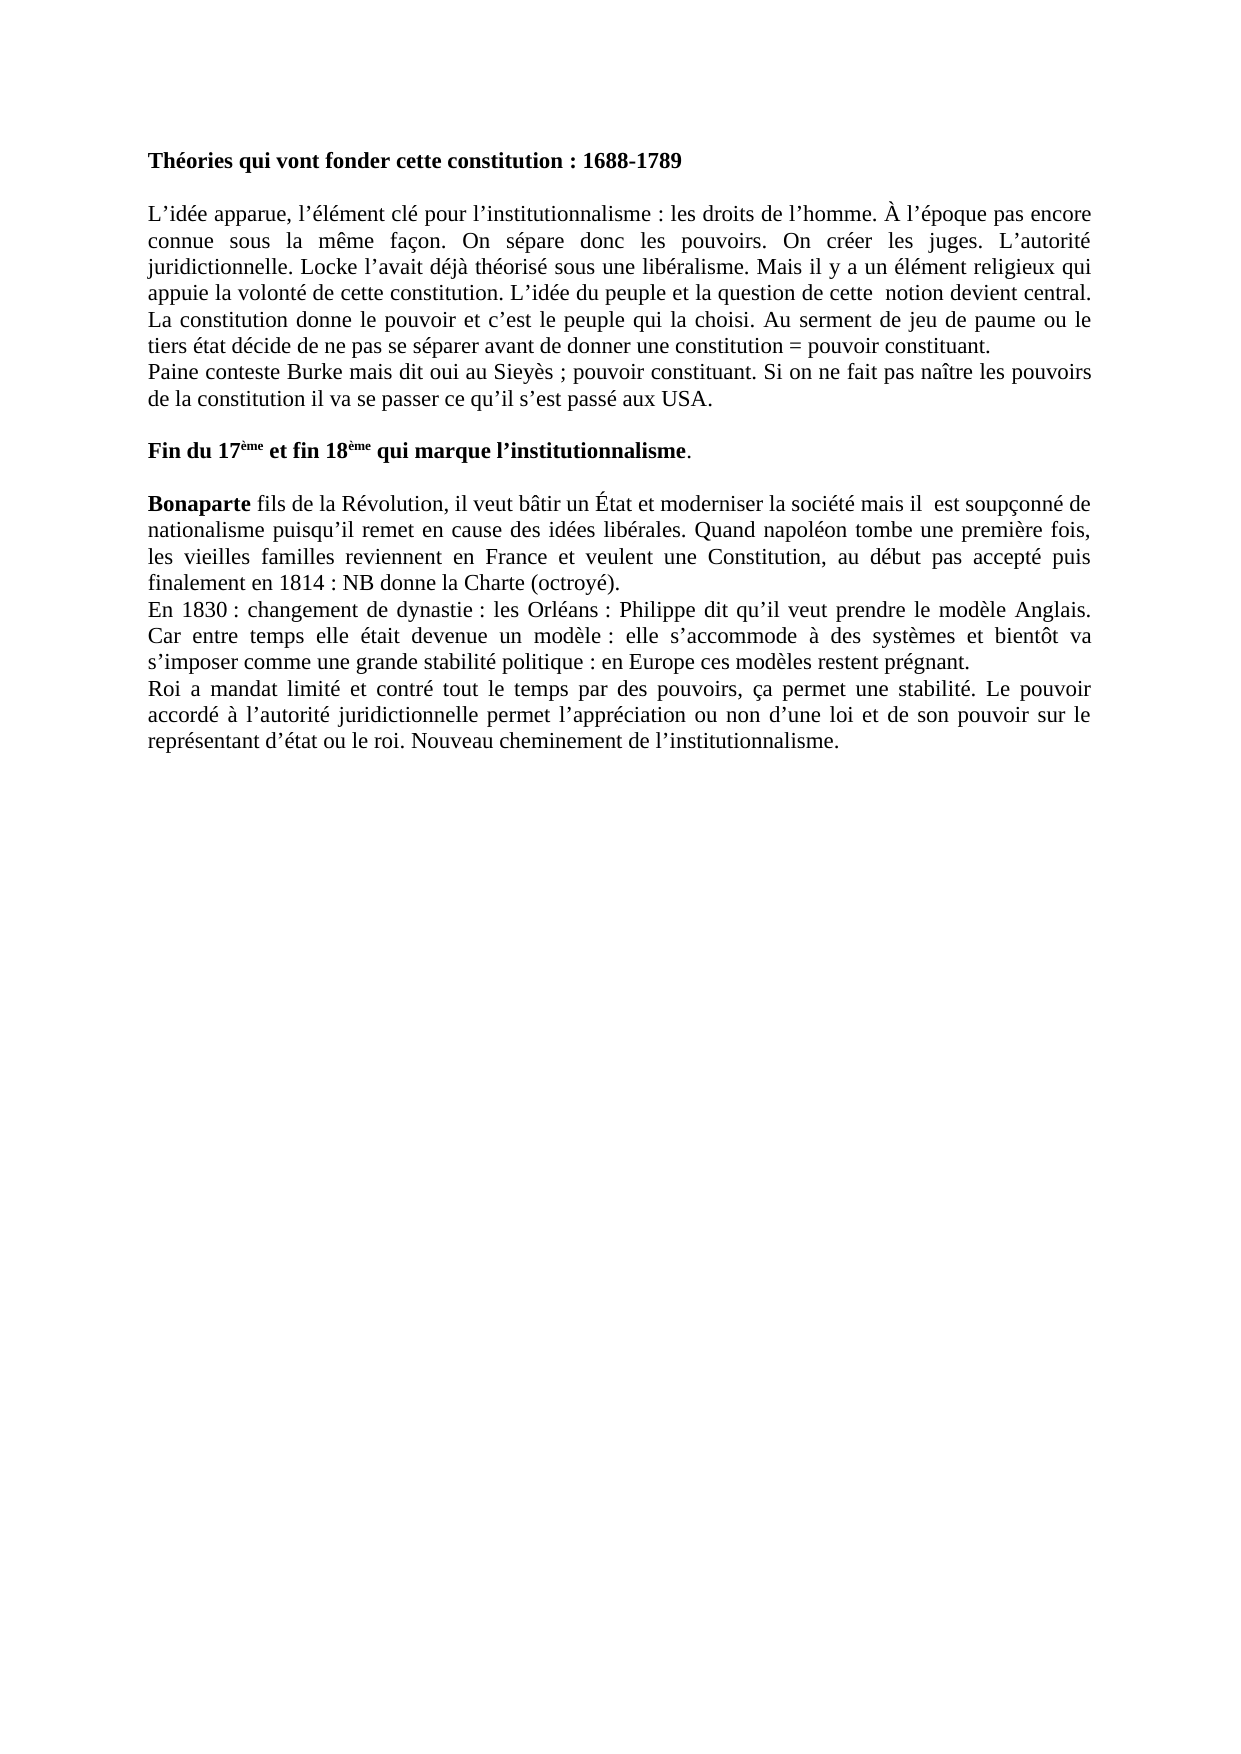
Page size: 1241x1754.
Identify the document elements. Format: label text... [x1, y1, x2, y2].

text Bonaparte fils de la Révolution, il veut bâtir un État et moderniser la société mais il est soupçonné de nationalisme puisqu’il remet en cause des idées libérales. Quand napoléon tombe une première fois, les vieilles familles reviennent en France et veulent une Constitution, au début pas accepté puis finalement en 1814 : NB donne la Charte (octroyé). [148, 490, 1093, 596]
text Théories qui vont fonder cette constitution : 1688-1789 [148, 148, 1093, 174]
text L’idée apparue, l’élément clé pour l’institutionnalisme : les droits de l’homme. À l’époque pas encore connue sous la même façon. On sépare donc les pouvoirs. On créer les juges. L’autorité juridictionnelle. Locke l’avait déjà théorisé sous une libéralisme. Mais il y a un élément religieux qui appuie la volonté de cette constitution. L’idée du peuple et la question de cette notion devient central. La constitution donne le pouvoir et c’est le peuple qui la choisi. Au serment de jeu de paume ou le tiers état décide de ne pas se séparer avant de donner une constitution = pouvoir constituant. [148, 200, 1093, 358]
text Fin du 17ème et fin 18ème qui marque l’institutionnalisme. [148, 437, 1093, 464]
text En 1830 : changement de dynastie : les Orléans : Philippe dit qu’il veut prendre le modèle Anglais. Car entre temps elle était devenue un modèle : elle s’accommode à des systèmes et bientôt va s’imposer comme une grande stabilité politique : en Europe ces modèles restent prégnant. [148, 596, 1093, 675]
text Paine conteste Burke mais dit oui au Sieyès ; pouvoir constituant. Si on ne fait pas naître les pouvoirs de la constitution il va se passer ce qu’il s’est passé aux USA. [148, 358, 1093, 411]
text Roi a mandat limité et contré tout le temps par des pouvoirs, ça permet une stabilité. Le pouvoir accordé à l’autorité juridictionnelle permet l’appréciation ou non d’une loi et de son pouvoir sur le représentant d’état ou le roi. Nouveau cheminement de l’institutionnalisme. [148, 675, 1093, 754]
